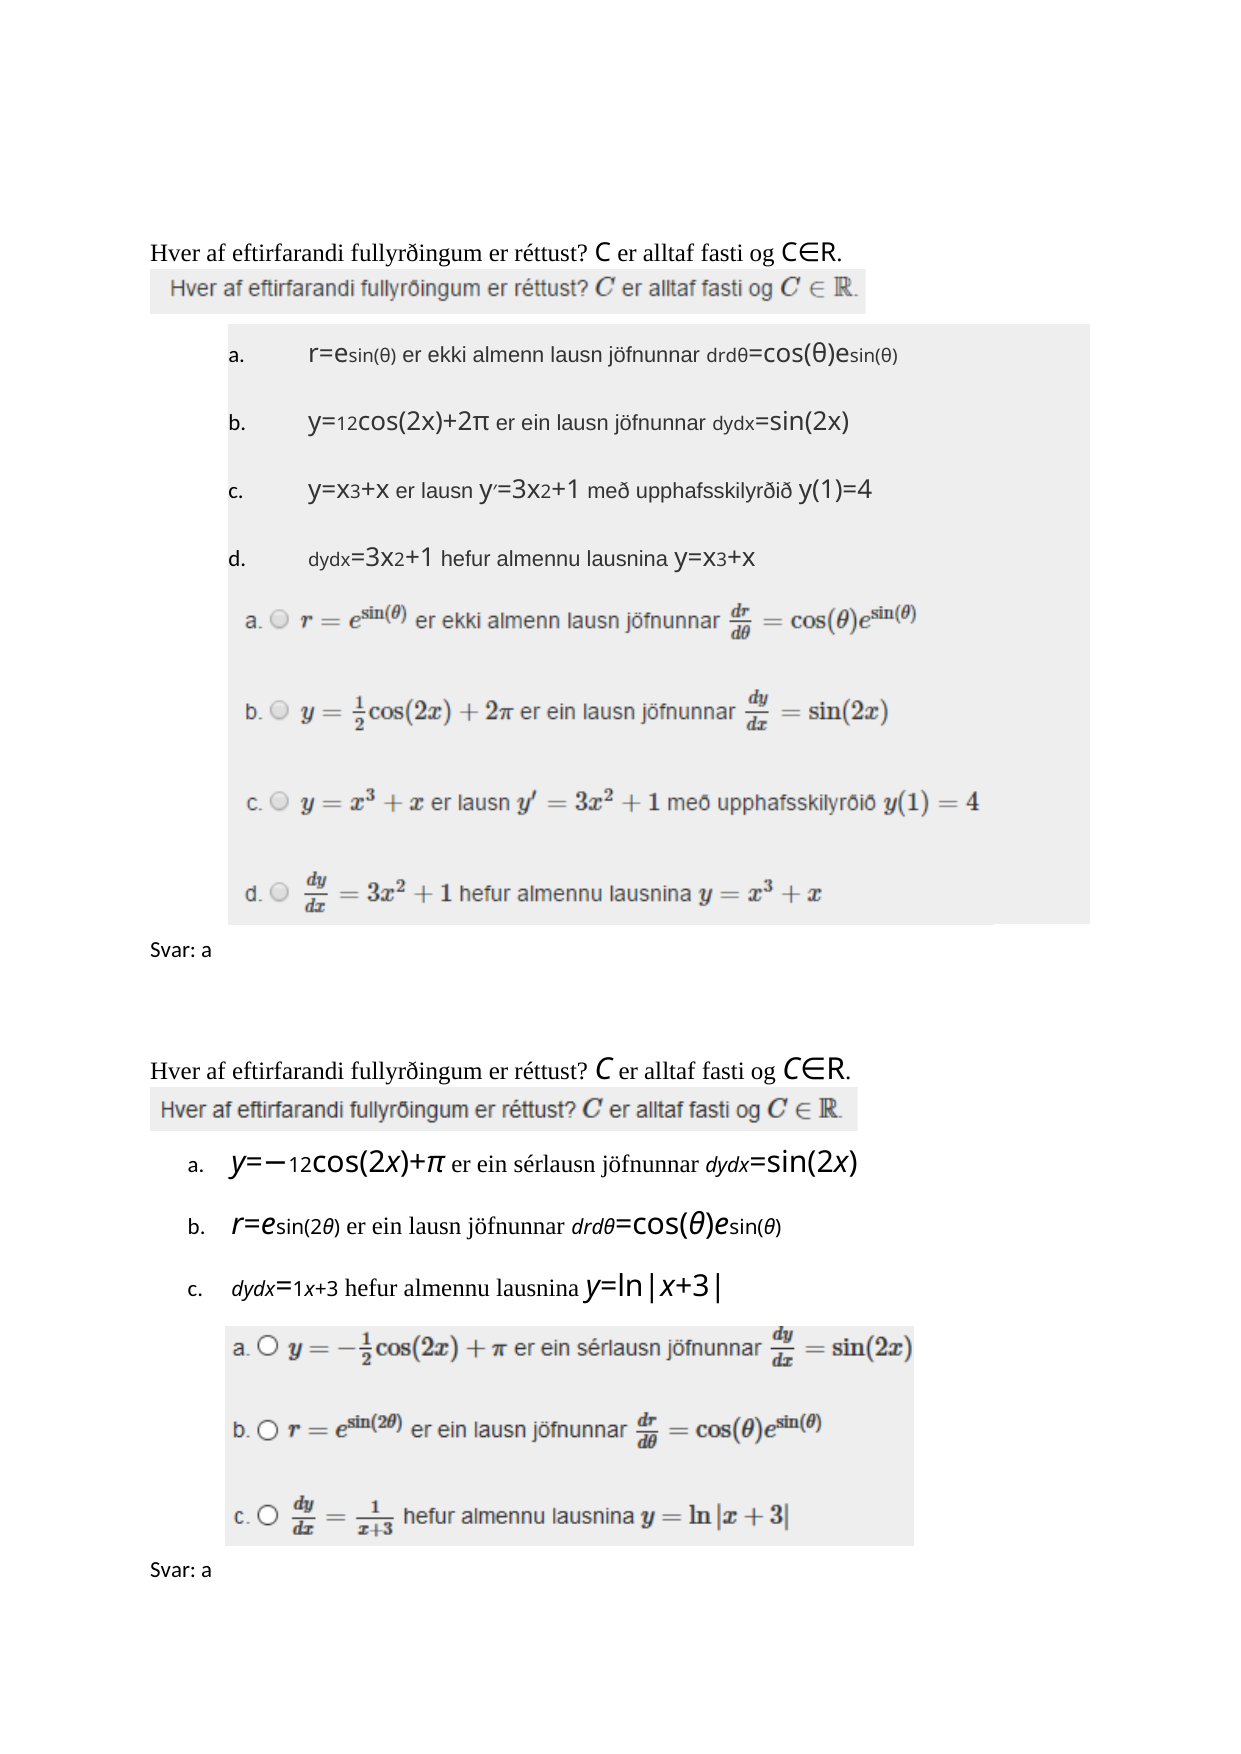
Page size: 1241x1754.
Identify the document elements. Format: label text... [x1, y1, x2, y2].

list y=x3+x er lausn y′=3x2+1 með upphafsskilyrðið y(1)=4 [228, 459, 1090, 506]
text Hver af eftirfarandi fullyrðingum er réttust? C er alltaf fasti og C∈R. [150, 234, 1090, 313]
picture [150, 1087, 858, 1131]
picture [150, 269, 866, 314]
text Svar: a [150, 935, 1090, 963]
list y=12cos(2x)+2π er ein lausn jöfnunnar dydx=sin(2x) [228, 391, 1090, 438]
list r=esin(θ) er ekki almenn lausn jöfnunnar drdθ=cos(θ)esin(θ) [228, 324, 1090, 371]
text Svar: a [150, 1556, 1090, 1584]
picture [225, 1326, 914, 1546]
list dydx=1x+3 hefur almennu lausnina y=ln|x+3| [187, 1264, 1090, 1306]
list dydx=3x2+1 hefur almennu lausnina y=x3+x [228, 527, 1090, 574]
text Hver af eftirfarandi fullyrðingum er réttust? C er alltaf fasti og C∈R. [150, 1047, 1090, 1130]
list y=−12cos(2x)+π er ein sérlausn jöfnunnar dydx=sin(2x) [187, 1141, 1090, 1182]
list r=esin(2θ) er ein lausn jöfnunnar drdθ=cos(θ)esin(θ) [187, 1202, 1090, 1244]
picture [228, 594, 994, 925]
